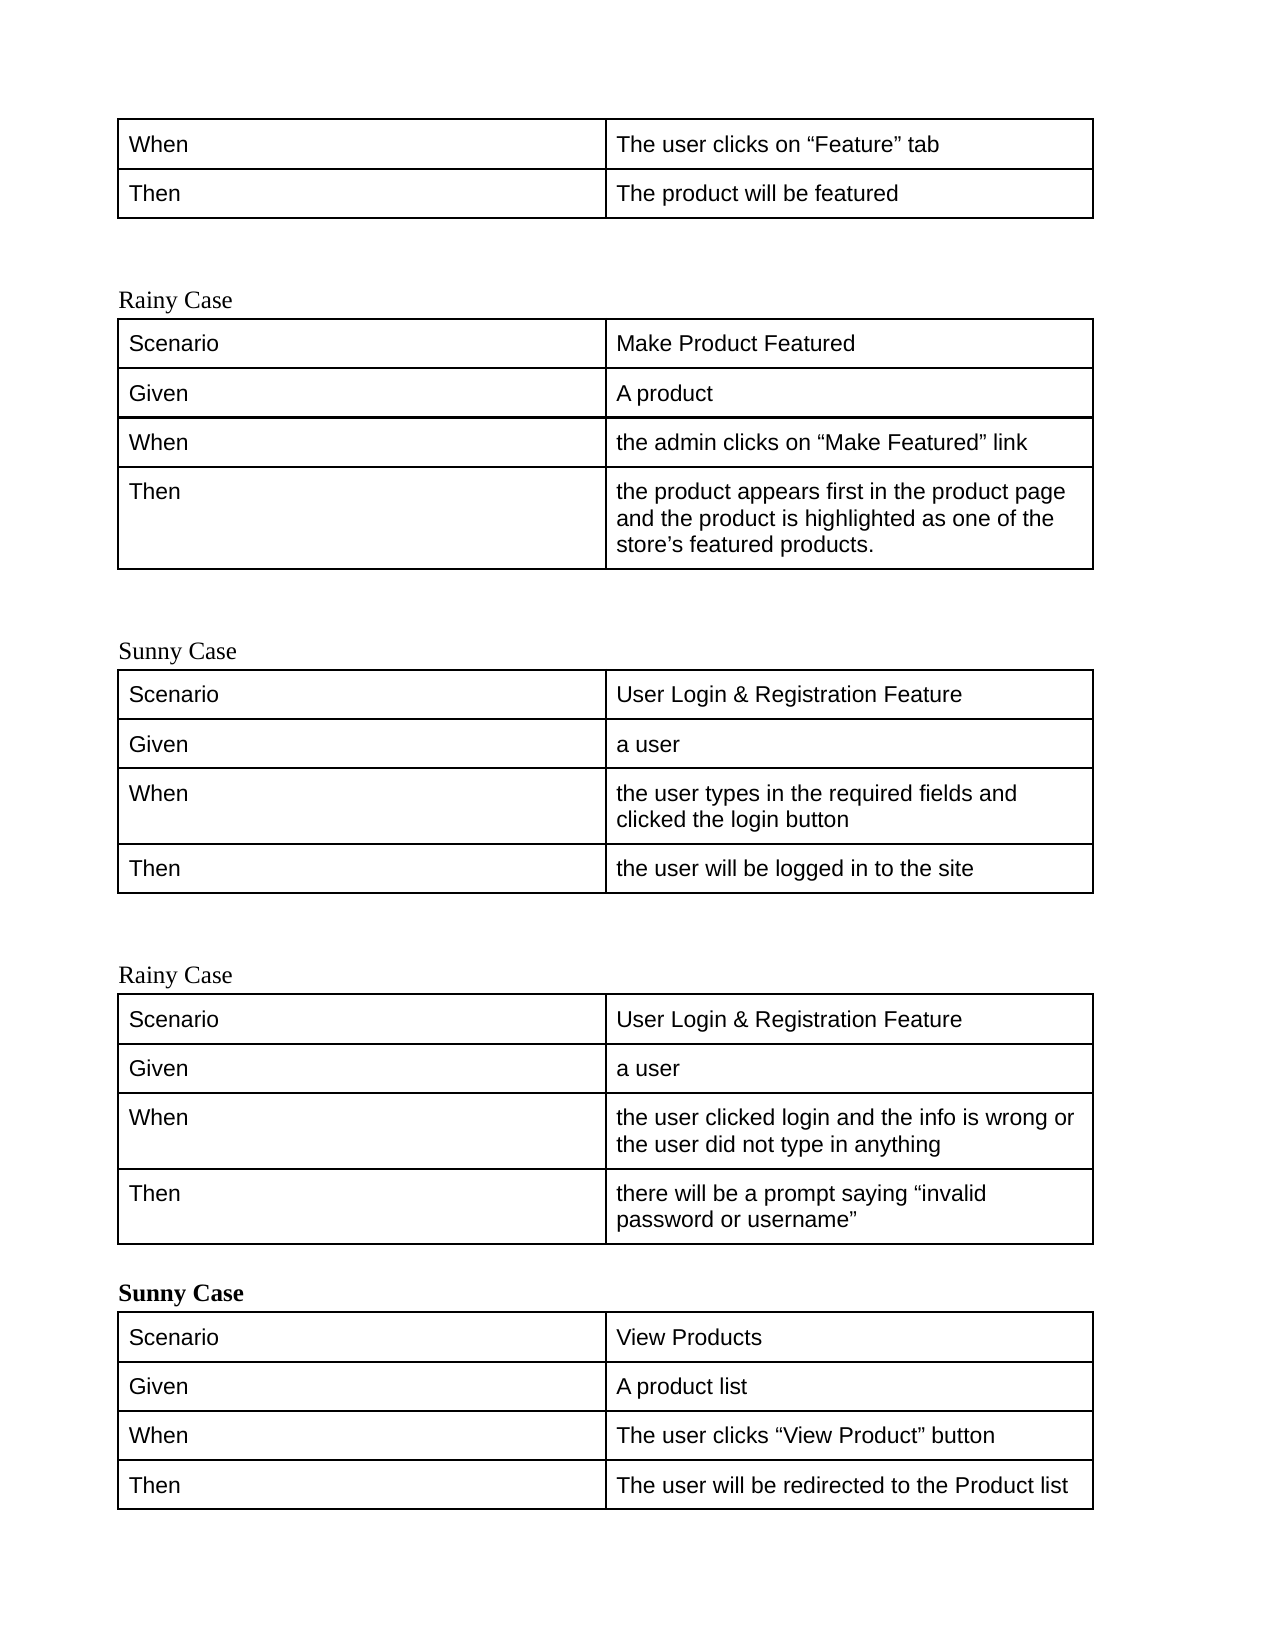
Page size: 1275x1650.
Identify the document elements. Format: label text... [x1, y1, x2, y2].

table_cell Given [119, 1363, 605, 1410]
table_header Make Product Featured [607, 320, 1092, 367]
table_cell Given [119, 720, 605, 767]
table_cell Given [119, 369, 605, 416]
table_cell Then [119, 845, 605, 892]
table_cell A product [607, 369, 1092, 416]
table_cell the user types in the required fields and clicked the login button [607, 769, 1092, 843]
table_cell The user clicks on “Feature” tab [607, 120, 1092, 167]
table_cell When [119, 1094, 605, 1167]
table_header Scenario [119, 671, 605, 718]
table_cell When [119, 769, 605, 843]
table_cell there will be a prompt saying “invalid password or username” [607, 1170, 1092, 1243]
table_header View Products [607, 1313, 1092, 1361]
table_cell the admin clicks on “Make Featured” link [607, 419, 1092, 466]
table_header Scenario [119, 995, 605, 1043]
table_header Scenario [119, 320, 605, 367]
table_header User Login & Registration Feature [607, 995, 1092, 1043]
table_cell When [119, 120, 605, 167]
table_cell The product will be featured [607, 170, 1092, 217]
table_cell When [119, 1412, 605, 1459]
text Rainy Case [118, 960, 1157, 989]
text Sunny Case [118, 636, 1157, 664]
table_cell the user clicked login and the info is wrong or the user did not type in anything [607, 1094, 1092, 1167]
table_cell a user [607, 720, 1092, 767]
table_cell a user [607, 1045, 1092, 1092]
table_header User Login & Registration Feature [607, 671, 1092, 718]
table_cell Then [119, 468, 605, 568]
table_cell Then [119, 1170, 605, 1243]
text Sunny Case [118, 1278, 1157, 1307]
table_cell The user clicks “View Product” button [607, 1412, 1092, 1459]
text Rainy Case [118, 285, 1157, 313]
table_cell When [119, 419, 605, 466]
table_cell the product appears first in the product page and the product is highlighted as one of the store’s featured products. [607, 468, 1092, 568]
table_cell Given [119, 1045, 605, 1092]
table_cell the user will be logged in to the site [607, 845, 1092, 892]
table_header Scenario [119, 1313, 605, 1361]
table_cell A product list [607, 1363, 1092, 1410]
table_cell Then [119, 170, 605, 217]
table_cell Then [119, 1461, 605, 1508]
table_cell The user will be redirected to the Product list [607, 1461, 1092, 1508]
